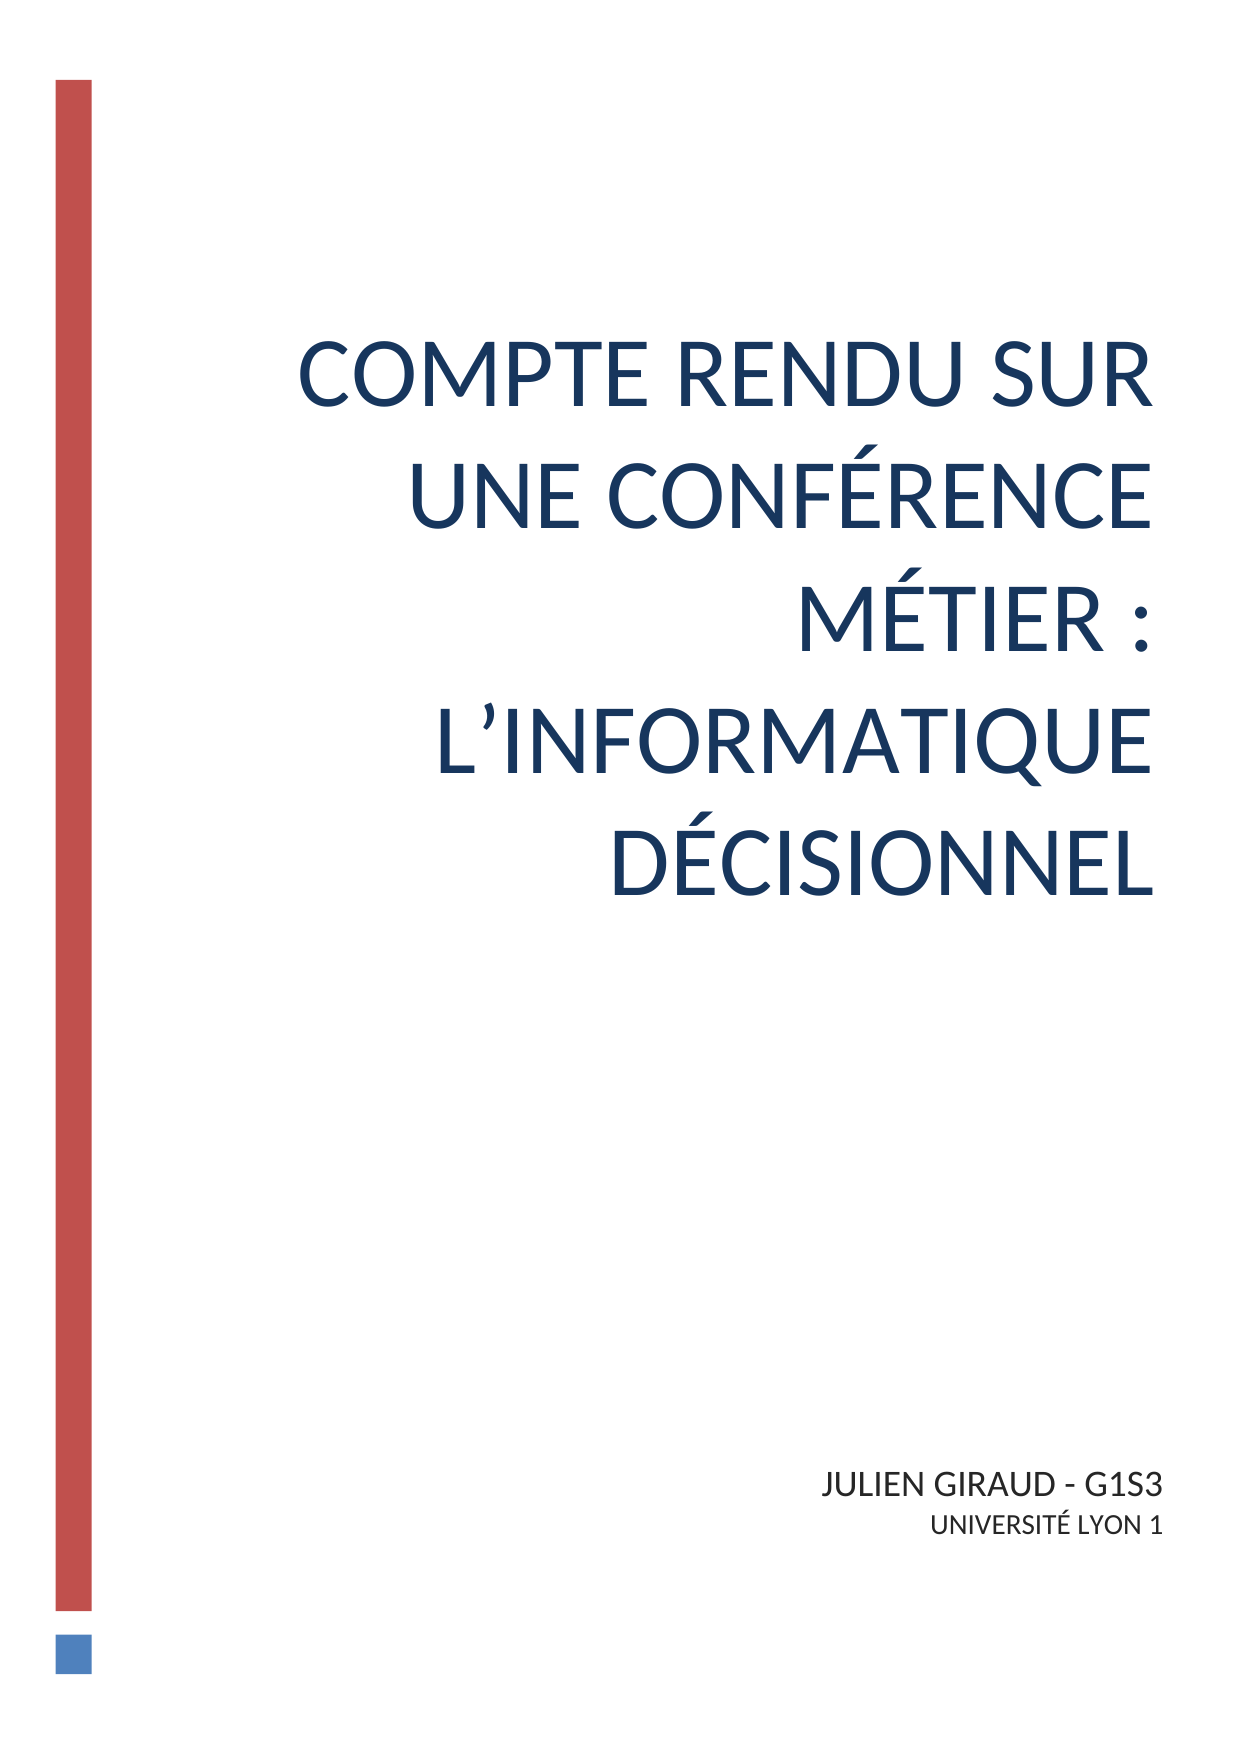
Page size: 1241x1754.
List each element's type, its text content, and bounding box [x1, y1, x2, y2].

text Université Lyon 1 [229, 1506, 1163, 1542]
text Compte rendu sur une conférence métier : L’informatique décisionnel [227, 310, 1155, 920]
text Julien GIRAUD - g1s3 [229, 1460, 1163, 1506]
